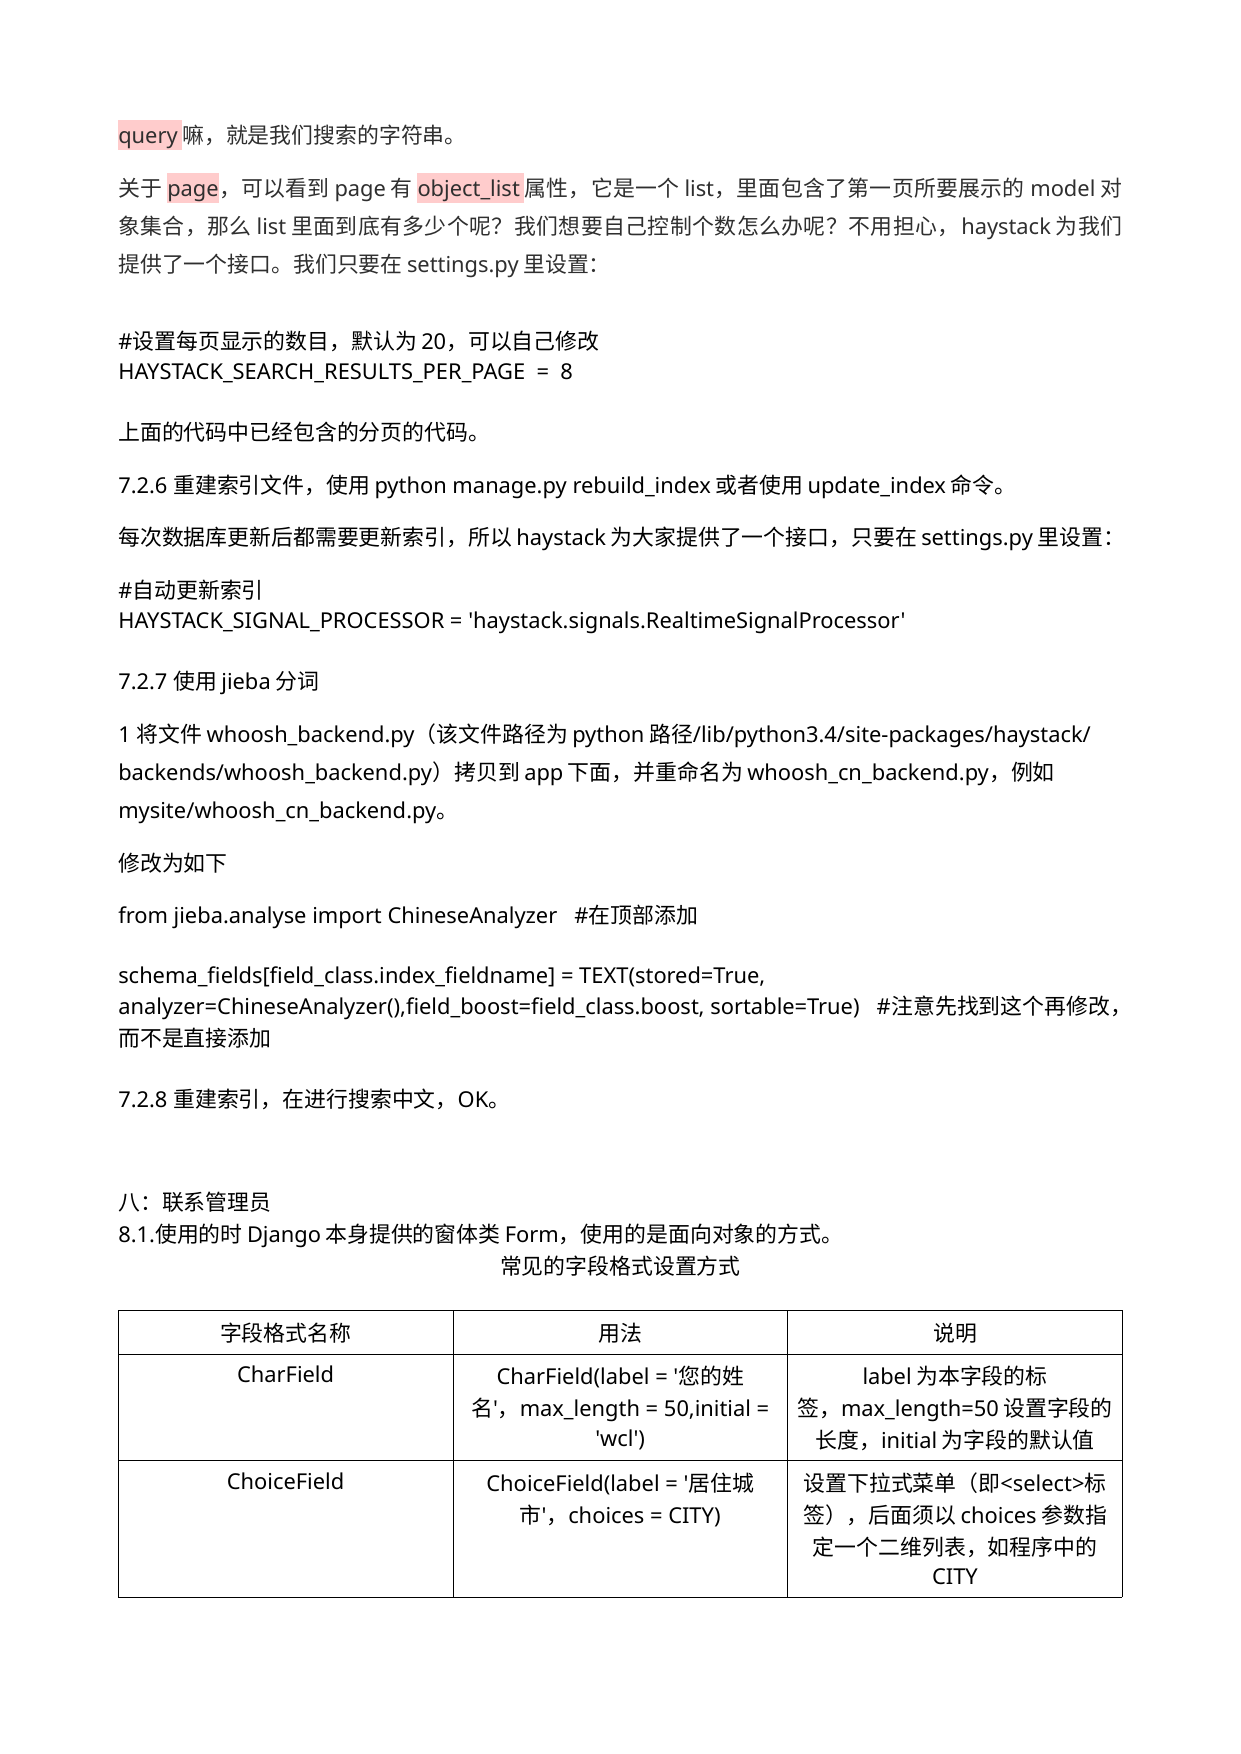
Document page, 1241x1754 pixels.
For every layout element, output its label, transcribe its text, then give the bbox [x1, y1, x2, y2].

text 1 将文件whoosh_backend.py（该文件路径为python路径/lib/python3.4/site-packages/haystack/backends/whoosh_backend.py）拷贝到app下面，并重命名为whoosh_cn_backend.py，例如mysite/whoosh_cn_backend.py。 [118, 717, 1122, 824]
table_cell CharField [119, 1355, 453, 1460]
table_cell ChoiceField(label = '居住城市'，choices = CITY) [454, 1461, 787, 1597]
text HAYSTACK_SIGNAL_PROCESSOR = 'haystack.signals.RealtimeSignalProcessor' [118, 605, 1122, 634]
table_header 用法 [454, 1311, 787, 1353]
table_cell CharField(label = '您的姓名'，max_length = 50,initial = 'wcl') [454, 1355, 787, 1460]
text 八：联系管理员 [118, 1185, 1122, 1217]
table_cell ChoiceField [119, 1461, 453, 1597]
text from jieba.analyse import ChineseAnalyzer #在顶部添加 [118, 898, 1122, 930]
text query嘛，就是我们搜索的字符串。 [118, 118, 1122, 150]
table_header 字段格式名称 [119, 1311, 453, 1353]
text 7.2.7 使用jieba分词 [118, 664, 1122, 696]
text 关于page，可以看到page有object_list属性，它是一个list，里面包含了第一页所要展示的model对象集合，那么list里面到底有多少个呢？我们想要自己控制个数怎么办呢？不用担心，haystack为我们提供了一个接口。我们只要在settings.py里设置： [118, 171, 1122, 279]
text 每次数据库更新后都需要更新索引，所以haystack为大家提供了一个接口，只要在settings.py里设置： [118, 520, 1122, 552]
table_cell label为本字段的标签，max_length=50设置字段的长度，initial为字段的默认值 [788, 1355, 1122, 1460]
text 8.1.使用的时Django本身提供的窗体类Form，使用的是面向对象的方式。 [118, 1217, 1122, 1249]
text #自动更新索引 [118, 573, 1122, 605]
text 7.2.6 重建索引文件，使用python manage.py rebuild_index或者使用update_index命令。 [118, 468, 1122, 499]
text 常见的字段格式设置方式 [118, 1249, 1122, 1280]
text 修改为如下 [118, 846, 1122, 877]
text #设置每页显示的数目，默认为20，可以自己修改 [118, 324, 1122, 356]
table_header 说明 [788, 1311, 1122, 1353]
text schema_fields[field_class.index_fieldname] = TEXT(stored=True, analyzer=ChineseAnalyzer(),field_boost=field_class.boost, sortable=True) #注意先找到这个再修改，而不是直接添加 [118, 959, 1122, 1053]
text HAYSTACK_SEARCH_RESULTS_PER_PAGE = 8 [118, 356, 1122, 386]
text 7.2.8 重建索引，在进行搜索中文，OK。 [118, 1082, 1122, 1114]
text 上面的代码中已经包含的分页的代码。 [118, 415, 1122, 447]
table_cell 设置下拉式菜单（即<select>标签），后面须以choices参数指定一个二维列表，如程序中的CITY [788, 1461, 1122, 1597]
